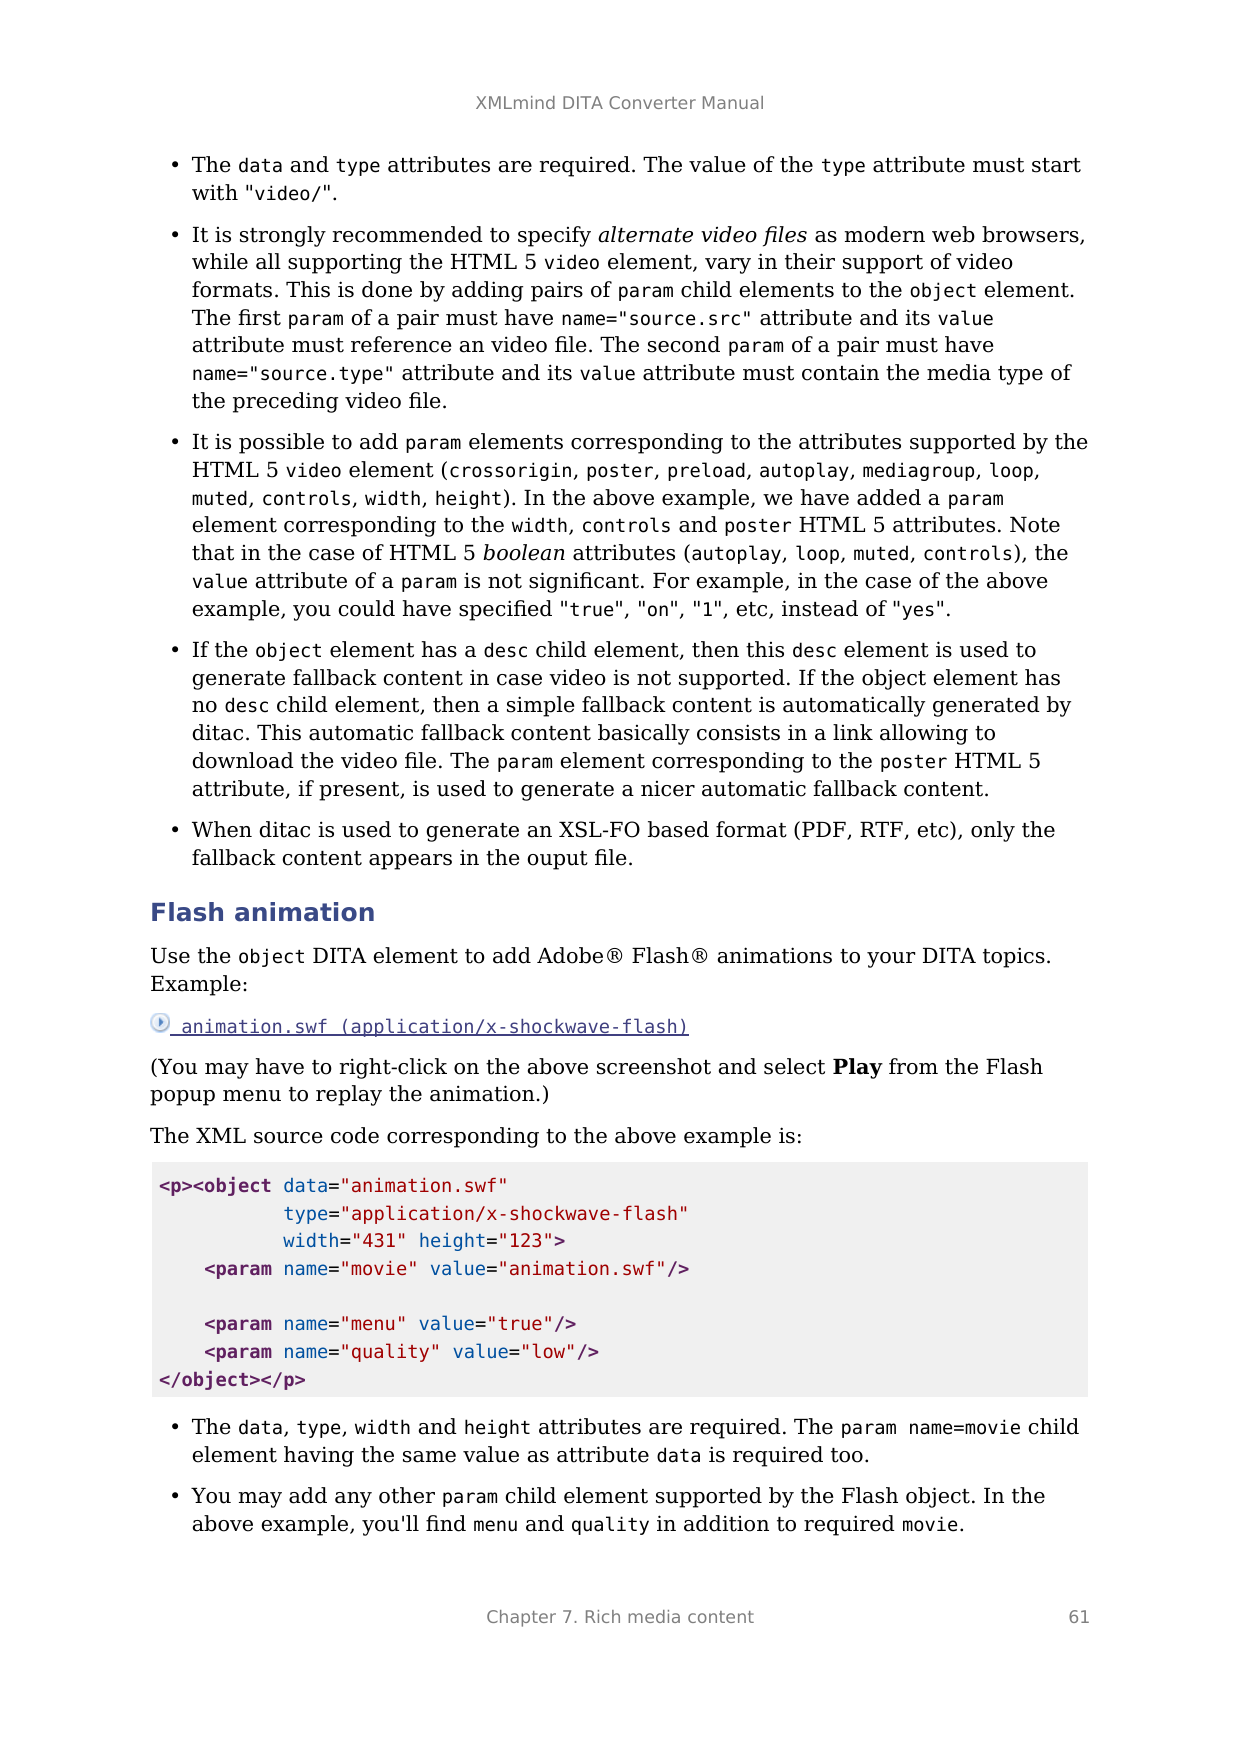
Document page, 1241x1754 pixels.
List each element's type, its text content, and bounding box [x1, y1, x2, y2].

list It is strongly recommended to specify alternate video files as modern web browsers, while all supporting the HTML 5 video element, vary in their support of video formats. This is done by adding pairs of param child elements to the object element. The first param of a pair must have name="source.src" attribute and its value attribute must reference an video file. The second param of a pair must have name="source.type" attribute and its value attribute must contain the media type of the preceding video file. [150, 219, 1090, 413]
list If the object element has a desc child element, then this desc element is used to generate fallback content in case video is not supported. If the object element has no desc child element, then a simple fallback content is automatically generated by ditac. This automatic fallback content basically consists in a link allowing to download the video file. The param element corresponding to the poster HTML 5 attribute, if present, is used to generate a nicer automatic fallback content. [150, 634, 1090, 801]
text (You may have to right-click on the above screenshot and select Play from the Flash popup menu to replay the animation.) [150, 1051, 1090, 1107]
text animation.swf (application/x-shockwave-flash) [150, 1010, 1090, 1037]
text Flash animation [150, 898, 1090, 927]
list You may add any other param child element supported by the Flash object. In the above example, you'll find menu and quality in addition to required movie. [150, 1481, 1090, 1536]
text <p><object data="animation.swf" type="application/x-shockwave-flash" width="431" height="123"> <param name="movie" value="animation.swf"/> <param name="menu" value="true"/> <param name="quality" value="low"/> </object></p> [152, 1162, 1088, 1397]
list The data and type attributes are required. The value of the type attribute must start with "video/". [150, 150, 1090, 205]
list It is possible to add param elements corresponding to the attributes supported by the HTML 5 video element (crossorigin, poster, preload, autoplay, mediagroup, loop, muted, controls, width, height). In the above example, we have added a param element corresponding to the width, controls and poster HTML 5 attributes. Note that in the case of HTML 5 boolean attributes (autoplay, loop, muted, controls), the value attribute of a param is not significant. For example, in the case of the above example, you could have specified "true", "on", "1", etc, instead of "yes". [150, 427, 1090, 621]
text The XML source code corresponding to the above example is: [150, 1120, 1090, 1148]
list The data, type, width and height attributes are required. The param name=movie child element having the same value as attribute data is required too. [150, 1411, 1090, 1467]
picture [150, 1013, 170, 1033]
list When ditac is used to generate an XSL-FO based format (PDF, RTF, etc), only the fallback content appears in the ouput file. [150, 814, 1090, 870]
text Use the object DITA element to add Adobe® Flash® animations to your DITA topics. Example: [150, 941, 1090, 996]
